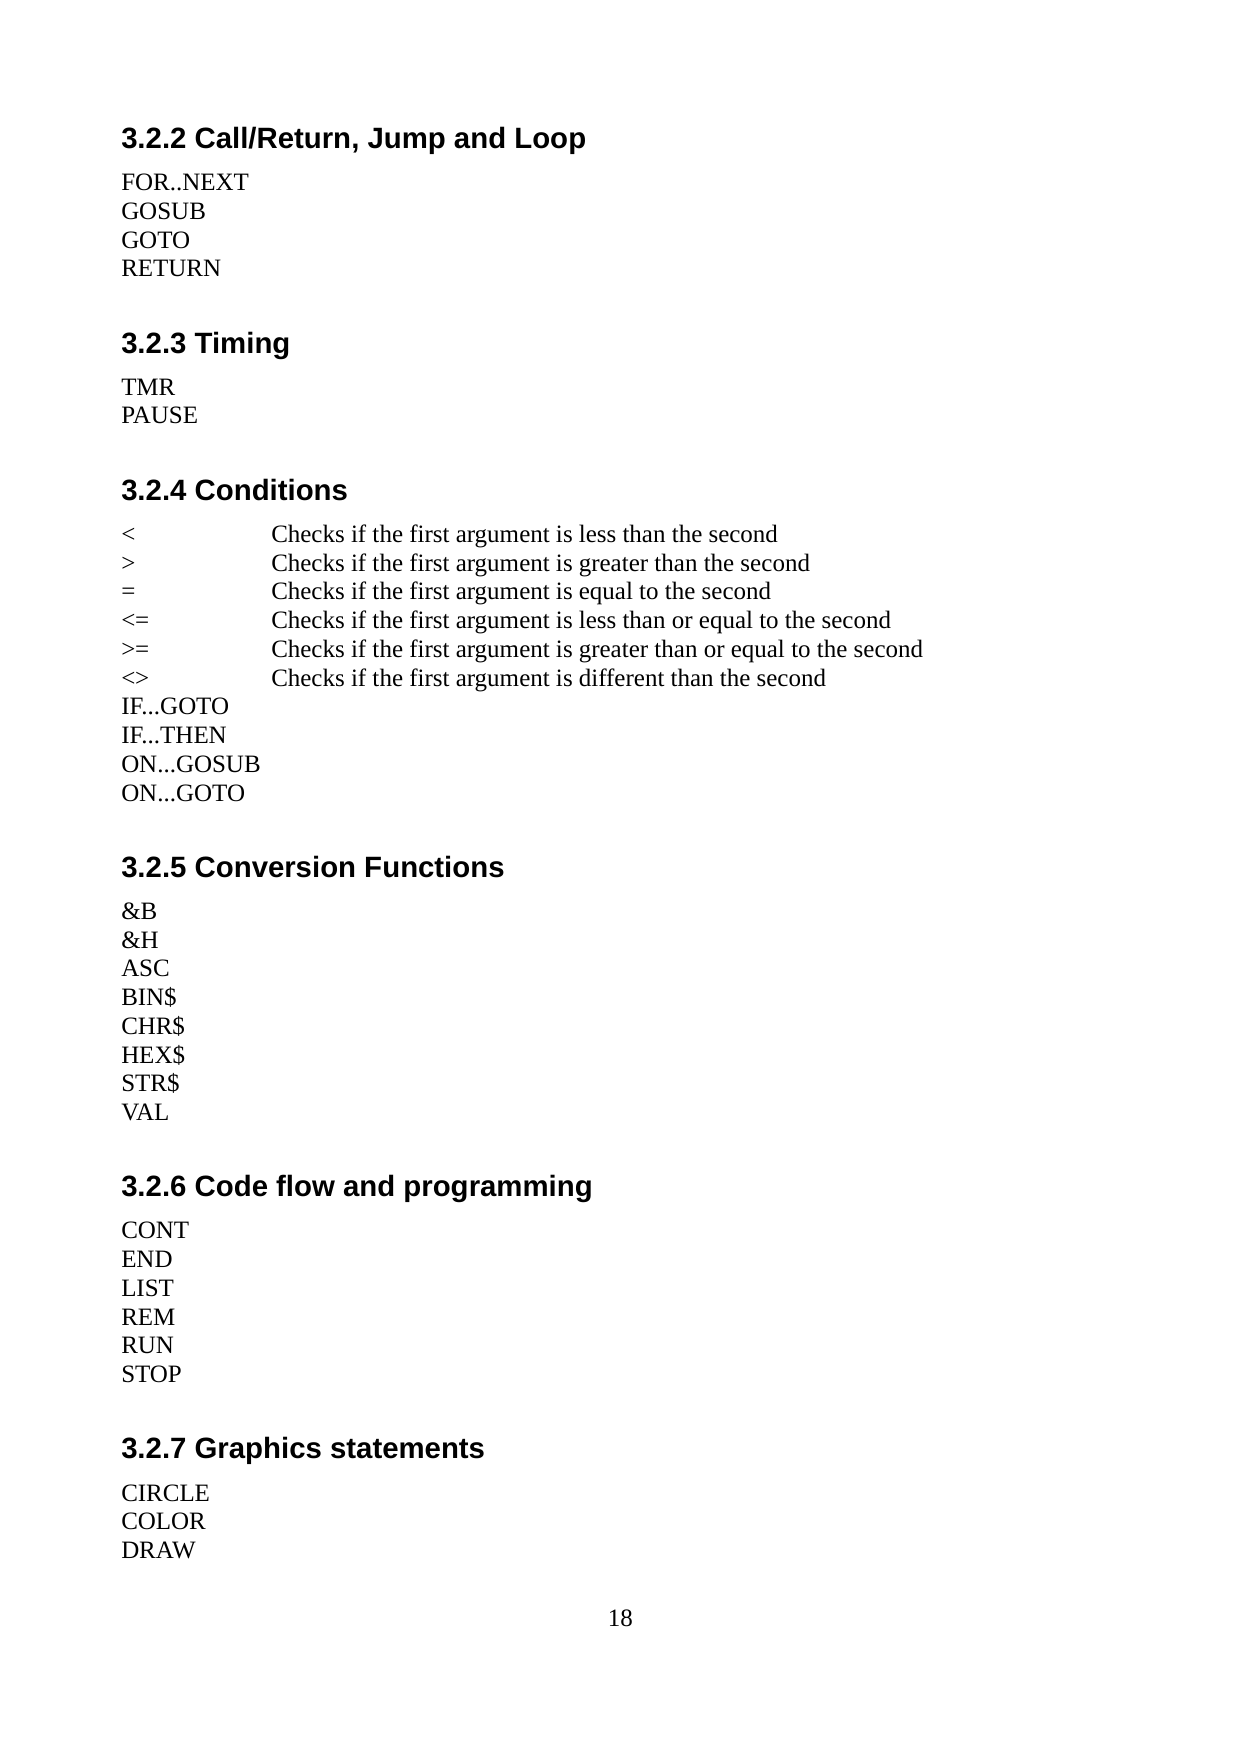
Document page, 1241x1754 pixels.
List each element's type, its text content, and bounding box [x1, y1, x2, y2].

subtitle 3.2.5 Conversion Functions [121, 850, 1119, 883]
text GOSUB [121, 196, 1119, 225]
text = Checks if the first argument is equal to the second [121, 576, 1119, 605]
subtitle 3.2.3 Timing [121, 326, 1119, 359]
text STR$ [121, 1068, 1119, 1097]
text > Checks if the first argument is greater than the second [121, 548, 1119, 576]
text <= Checks if the first argument is less than or equal to the second [121, 605, 1119, 634]
text >= Checks if the first argument is greater than or equal to the second [121, 634, 1119, 663]
text TMR [121, 372, 1119, 401]
text CIRCLE [121, 1478, 1119, 1506]
text FOR..NEXT [121, 167, 1119, 196]
text <> Checks if the first argument is different than the second [121, 663, 1119, 691]
subtitle 3.2.2 Call/Return, Jump and Loop [121, 121, 1119, 155]
text CONT [121, 1216, 1119, 1244]
text LIST [121, 1273, 1119, 1302]
text &B [121, 896, 1119, 925]
text IF...THEN [121, 720, 1119, 749]
subtitle 3.2.7 Graphics statements [121, 1431, 1119, 1465]
text PAUSE [121, 401, 1119, 429]
text RUN [121, 1331, 1119, 1359]
text STOP [121, 1359, 1119, 1388]
text BIN$ [121, 982, 1119, 1011]
text COLOR [121, 1506, 1119, 1535]
text REM [121, 1302, 1119, 1331]
subtitle 3.2.6 Code flow and programming [121, 1169, 1119, 1203]
text VAL [121, 1097, 1119, 1126]
text DRAW [121, 1535, 1119, 1564]
text GOTO [121, 225, 1119, 253]
text END [121, 1244, 1119, 1273]
text RETURN [121, 253, 1119, 282]
text ASC [121, 953, 1119, 982]
text ON...GOTO [121, 778, 1119, 806]
subtitle 3.2.4 Conditions [121, 473, 1119, 506]
text CHR$ [121, 1011, 1119, 1040]
text &H [121, 925, 1119, 953]
text < Checks if the first argument is less than the second [121, 519, 1119, 548]
text IF...GOTO [121, 691, 1119, 720]
text HEX$ [121, 1040, 1119, 1068]
text ON...GOSUB [121, 749, 1119, 778]
